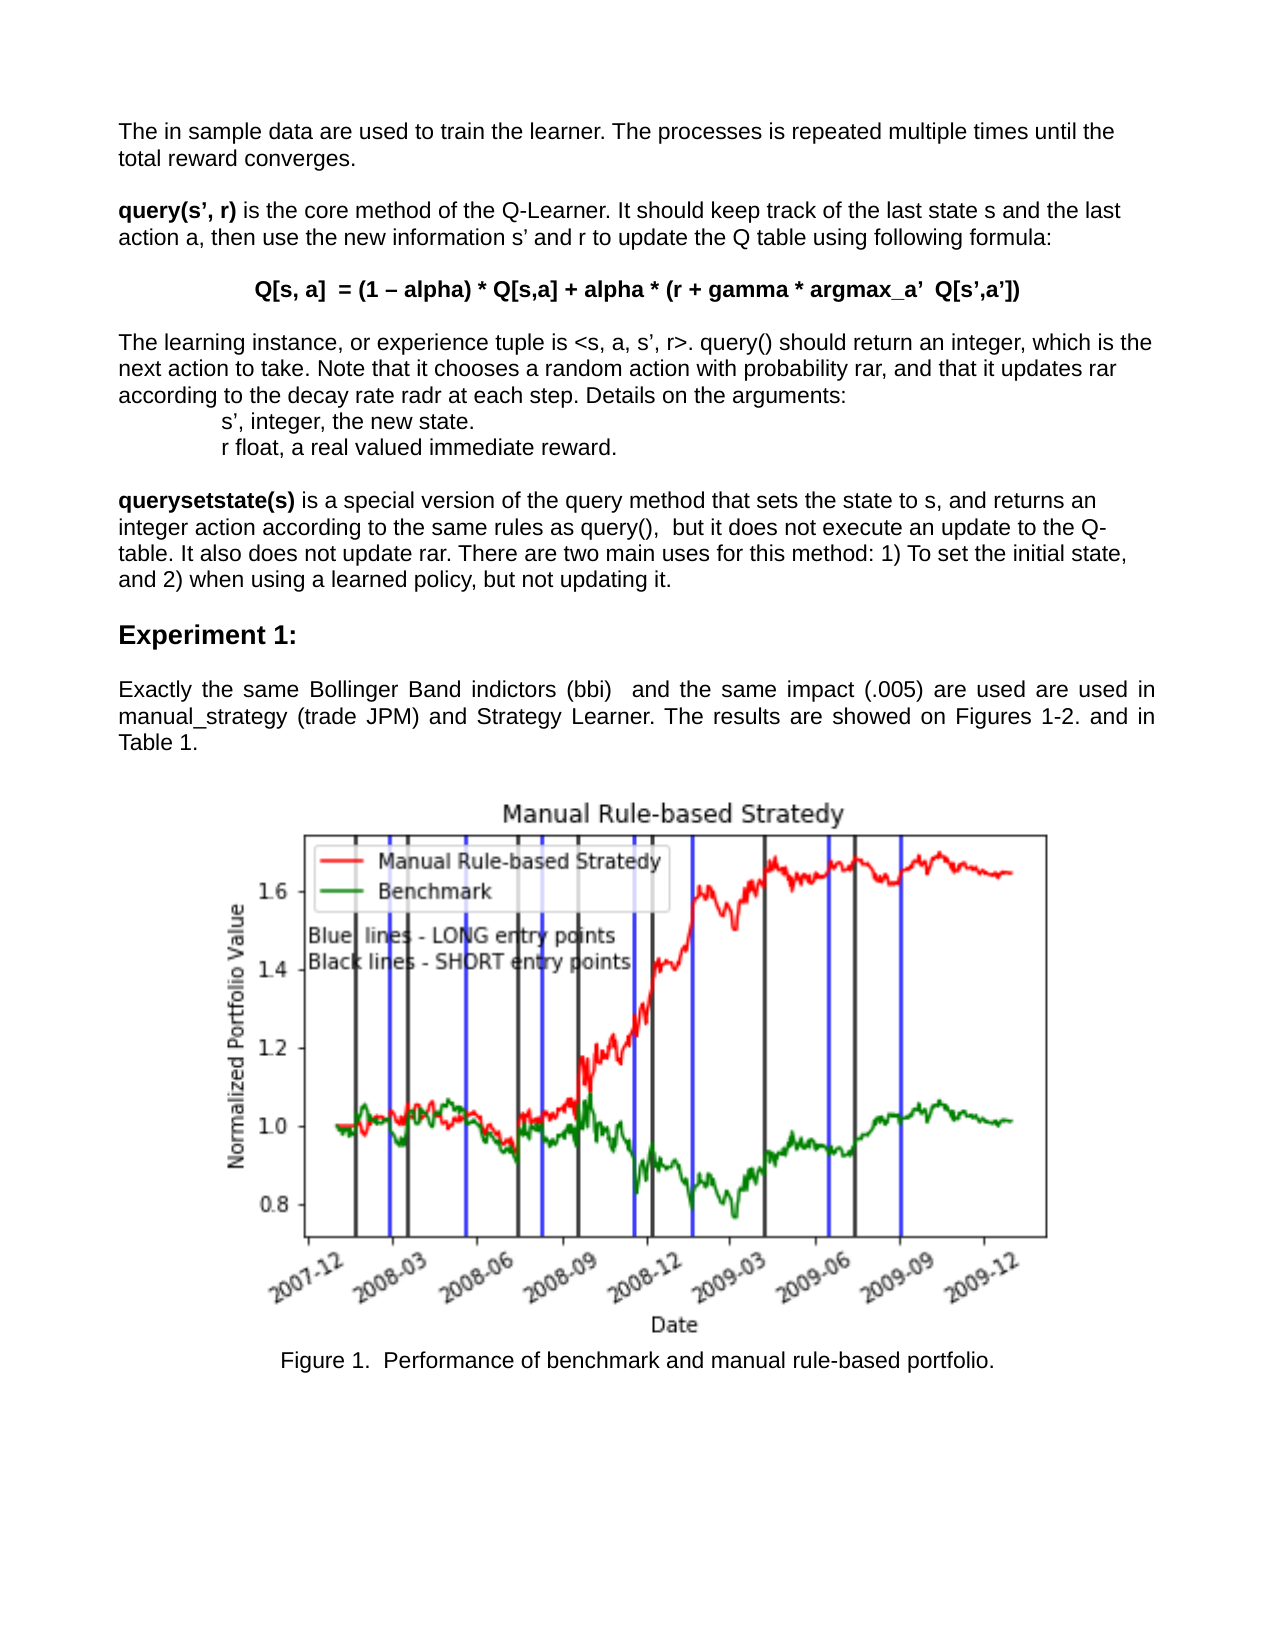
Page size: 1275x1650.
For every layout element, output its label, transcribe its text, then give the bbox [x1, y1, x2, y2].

picture [208, 781, 1067, 1348]
text Experiment 1: [118, 619, 1157, 650]
text Figure 1. Performance of benchmark and manual rule-based portfolio. [118, 1050, 1157, 1374]
text The learning instance, or experience tuple is <s, a, s’, r>. query() should return an integer, which is the next action to take. Note that it chooses a random action with probability rar, and that it updates rar according to the decay rate radr at each step. Details on the arguments: [118, 329, 1157, 408]
text The in sample data are used to train the learner. The processes is repeated multiple times until the total reward converges. [118, 118, 1157, 171]
text query(s’, r) is the core method of the Q-Learner. It should keep track of the last state s and the last action a, then use the new information s’ and r to update the Q table using following formula: [118, 197, 1157, 250]
text Exactly the same Bollinger Band indictors (bbi) and the same impact (.005) are used are used in manual_strategy (trade JPM) and Strategy Learner. The results are showed on Figures 1-2. and in Table 1. [118, 676, 1157, 756]
text s’, integer, the new state. [118, 408, 1157, 434]
text Q[s, a] = (1 – alpha) * Q[s,a] + alpha * (r + gamma * argmax_a’ Q[s’,a’]) [118, 276, 1157, 303]
text r float, a real valued immediate reward. [118, 434, 1157, 461]
text querysetstate(s) is a special version of the query method that sets the state to s, and returns an integer action according to the same rules as query(), but it does not execute an update to the Q-table. It also does not update rar. There are two main uses for this method: 1) To set the initial state, and 2) when using a learned policy, but not updating it. [118, 487, 1157, 592]
